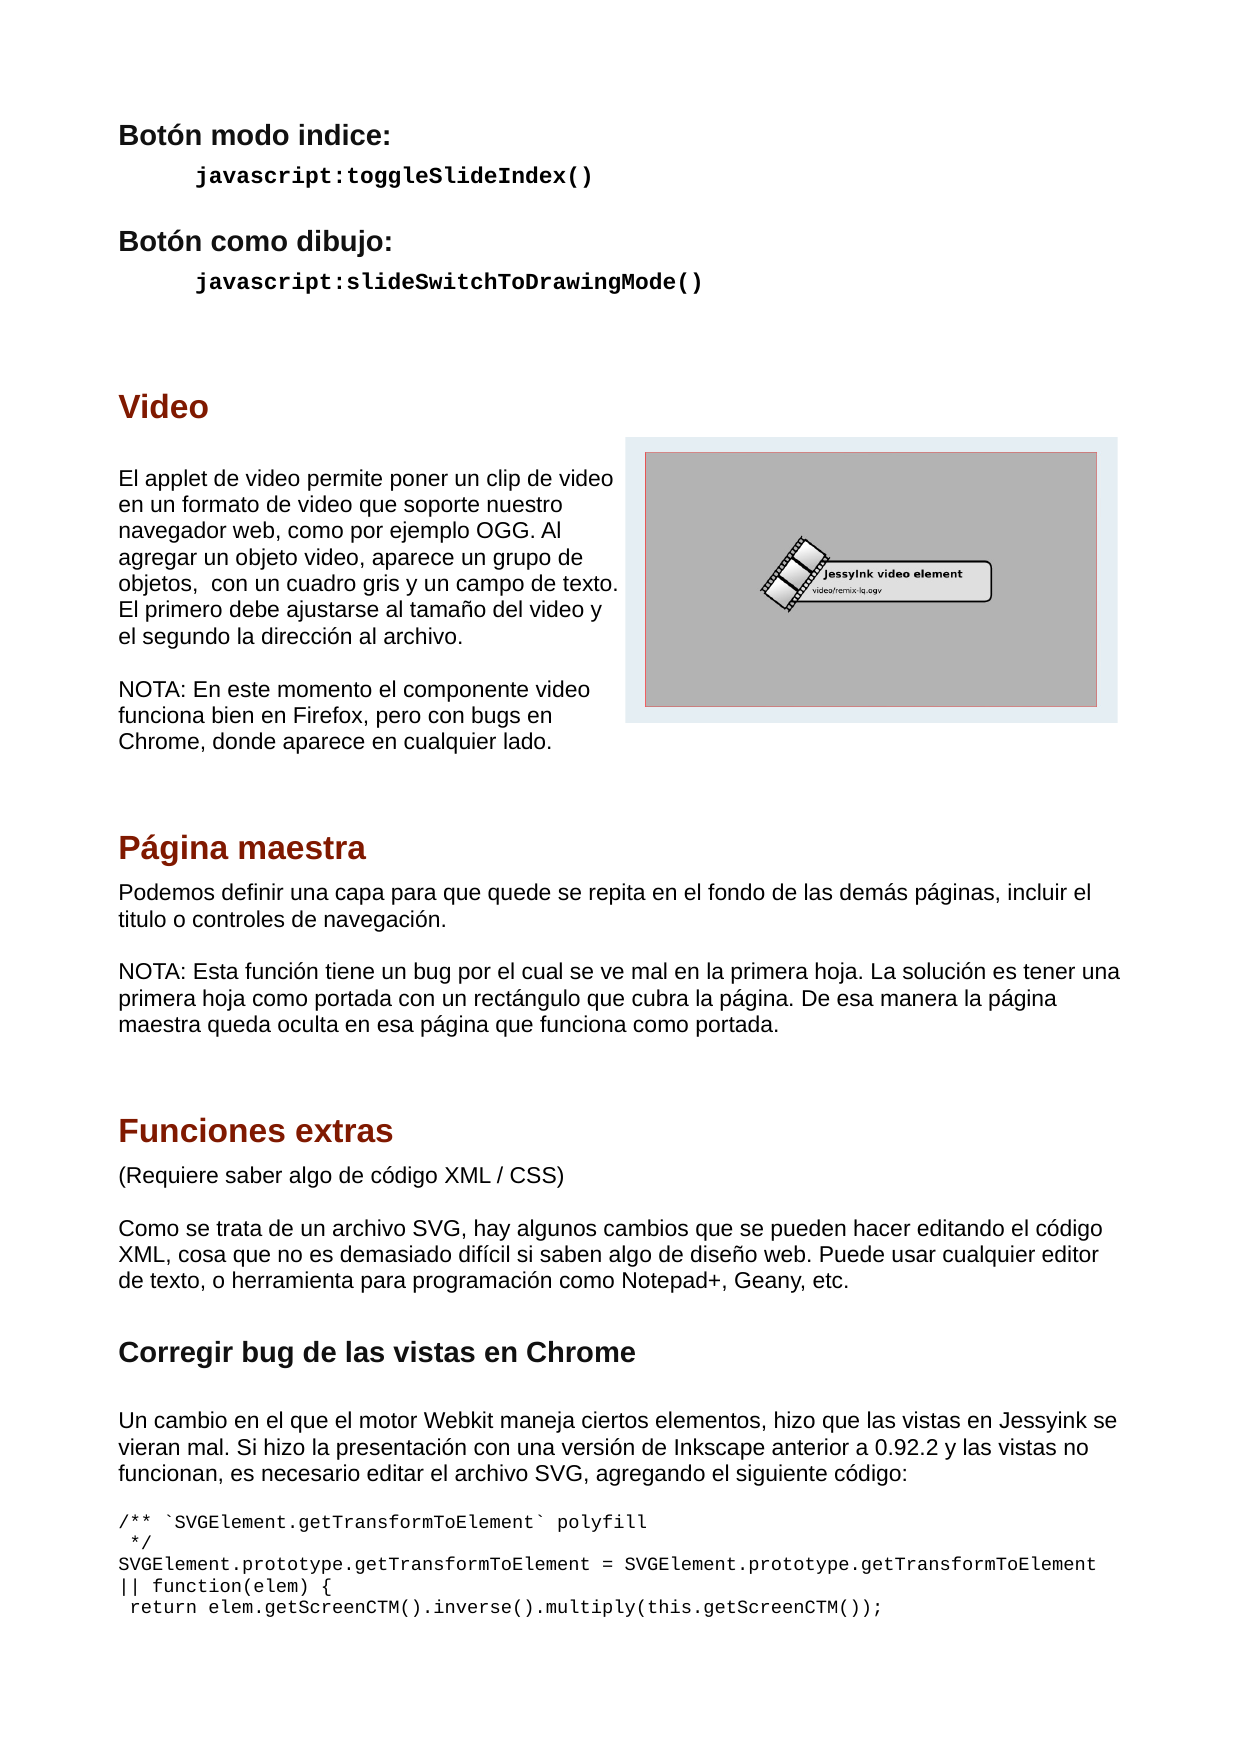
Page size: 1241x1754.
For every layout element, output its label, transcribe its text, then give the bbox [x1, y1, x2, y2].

text NOTA: En este momento el componente video funciona bien en Firefox, pero con bugs en Chrome, donde aparece en cualquier lado. [118, 676, 1122, 754]
text Podemos definir una capa para que quede se repita en el fondo de las demás páginas, incluir el titulo o controles de navegación. [118, 879, 1122, 932]
text El applet de video permite poner un clip de video en un formato de video que soporte nuestro navegador web, como por ejemplo OGG. Al agregar un objeto video, aparece un grupo de objetos, con un cuadro gris y un campo de texto. El primero debe ajustarse al tamaño del video y el segundo la dirección al archivo. [118, 465, 625, 649]
text */ [118, 1534, 1122, 1555]
text Un cambio en el que el motor Webkit maneja ciertos elementos, hizo que las vistas en Jessyink se vieran mal. Si hizo la presentación con una versión de Inkscape anterior a 0.92.2 y las vistas no funcionan, es necesario editar el archivo SVG, agregando el siguiente código: [118, 1407, 1122, 1486]
subtitle Corregir bug de las vistas en Chrome [118, 1335, 1122, 1368]
subtitle Video [118, 387, 1122, 426]
text NOTA: Esta función tiene un bug por el cual se ve mal en la primera hoja. La solución es tener una primera hoja como portada con un rectángulo que cubra la página. De esa manera la página maestra queda oculta en esa página que funciona como portada. [118, 958, 1122, 1037]
subtitle Funciones extras [118, 1111, 1122, 1149]
text (Requiere saber algo de código XML / CSS) [118, 1162, 1122, 1188]
subtitle Botón como dibujo: [118, 224, 1122, 258]
text javascript:slideSwitchToDrawingMode() [195, 270, 1122, 296]
text javascript:toggleSlideIndex() [195, 164, 1122, 190]
text Como se trata de un archivo SVG, hay algunos cambios que se pueden hacer editando el código XML, cosa que no es demasiado difícil si saben algo de diseño web. Puede usar cualquier editor de texto, o herramienta para programación como Notepad+, Geany, etc. [118, 1215, 1122, 1294]
text SVGElement.prototype.getTransformToElement = SVGElement.prototype.getTransformToElement || function(elem) { [118, 1555, 1122, 1598]
subtitle Botón modo indice: [118, 118, 1122, 152]
text return elem.getScreenCTM().inverse().multiply(this.getScreenCTM()); [118, 1598, 1122, 1619]
picture [625, 437, 1118, 723]
subtitle Página maestra [118, 828, 1122, 867]
text /** `SVGElement.getTransformToElement` polyfill [118, 1513, 1122, 1534]
